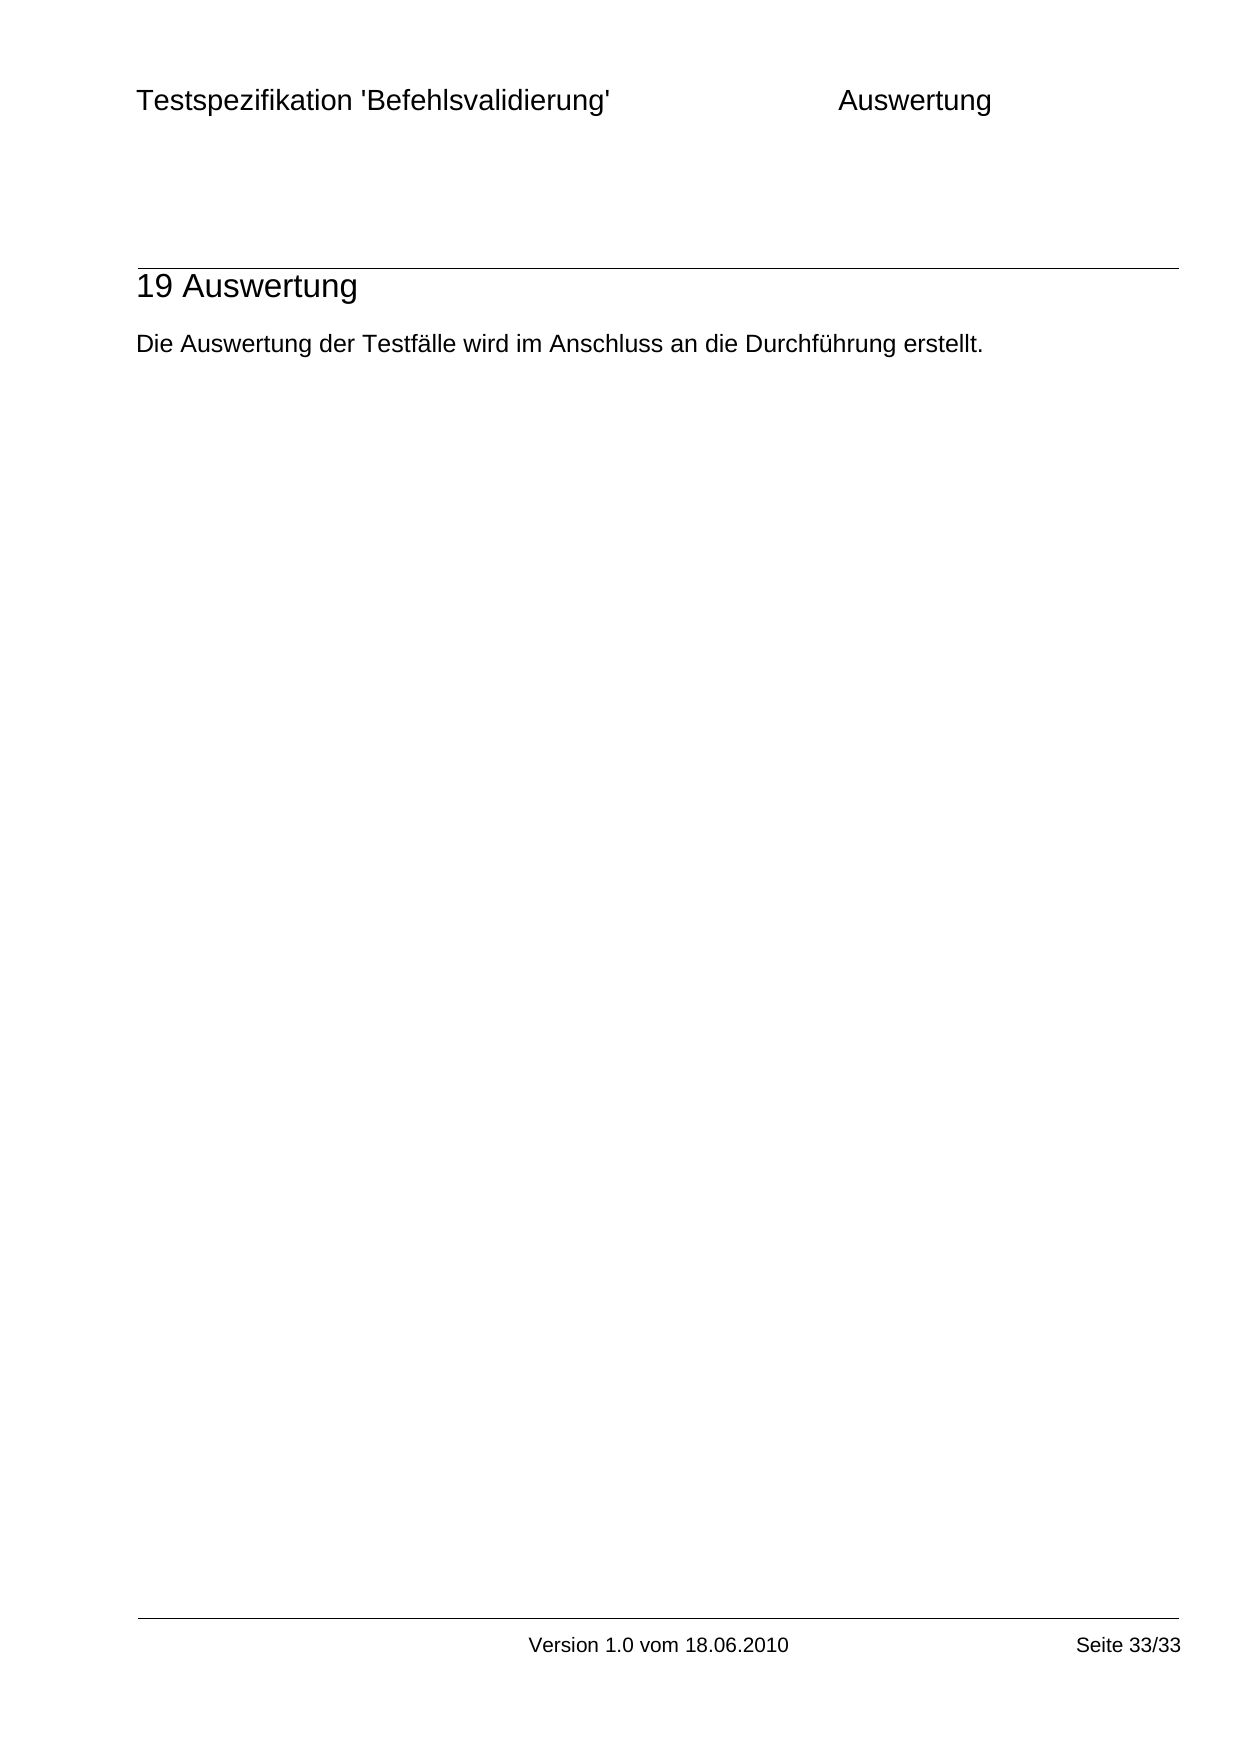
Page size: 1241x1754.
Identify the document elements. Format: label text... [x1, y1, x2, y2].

subtitle Auswertung [136, 289, 352, 304]
subtitle Auswertung [351, 289, 1181, 304]
text Die Auswertung der Testfälle wird im Anschluss an die Durchführung erstellt. [136, 329, 1181, 358]
